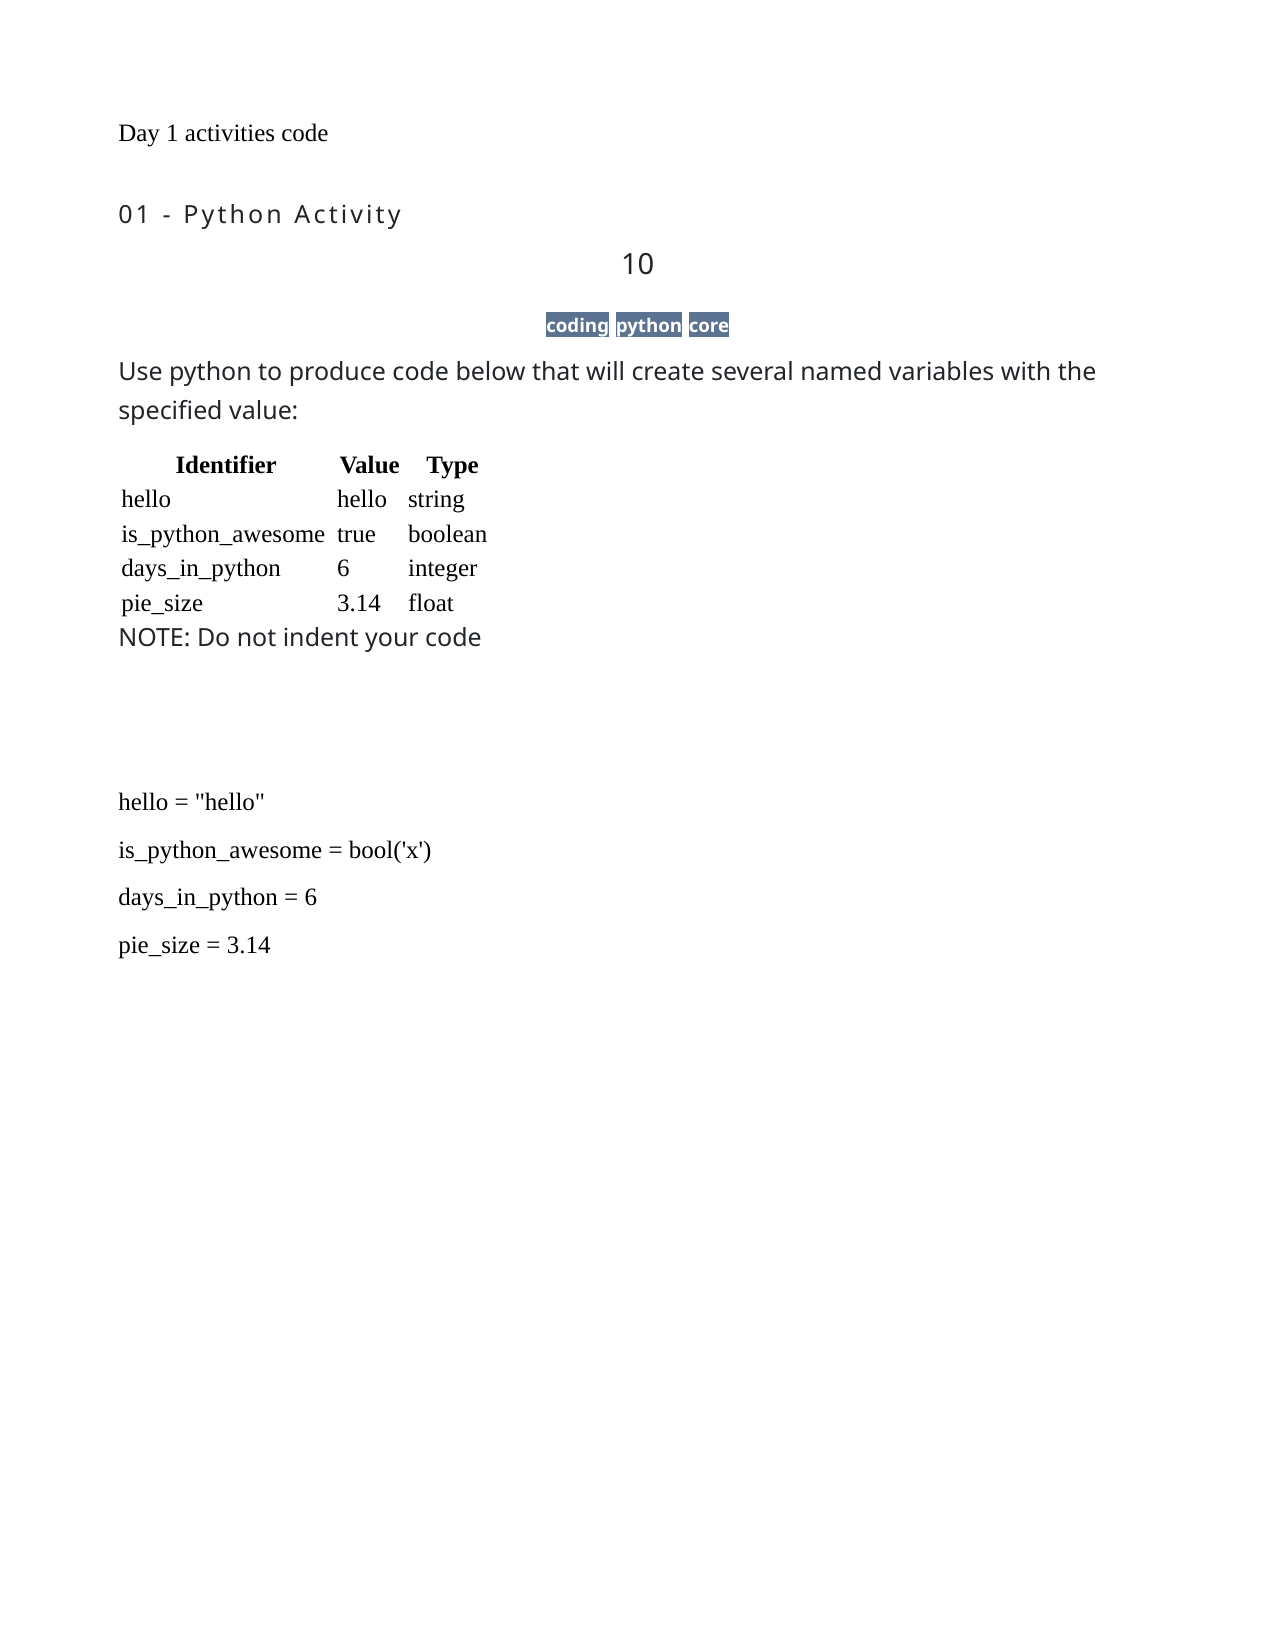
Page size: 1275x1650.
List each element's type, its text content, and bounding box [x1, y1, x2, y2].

text NOTE: Do not indent your code [118, 620, 1157, 654]
table_cell true [334, 516, 405, 551]
table_cell pie_size [118, 585, 334, 620]
table_cell 6 [334, 551, 405, 585]
table_header Type [405, 447, 500, 481]
text days_in_python = 6 [118, 882, 1157, 911]
table_cell integer [405, 551, 500, 585]
table_header Identifier [118, 447, 334, 481]
subtitle 10 [118, 243, 1157, 283]
table_cell days_in_python [118, 551, 334, 585]
subtitle 01 - Python Activity [118, 196, 1157, 231]
table_header Value [334, 447, 405, 481]
text Use python to produce code below that will create several named variables with the specified value: [118, 354, 1157, 427]
table_cell 3.14 [334, 585, 405, 620]
table_cell string [405, 481, 500, 516]
text pie_size = 3.14 [118, 930, 1157, 959]
text Day 1 activities code [118, 118, 1157, 147]
table_cell hello [118, 481, 334, 516]
table_cell hello [334, 481, 405, 516]
table_cell float [405, 585, 500, 620]
text coding python core [118, 305, 1157, 339]
table_cell boolean [405, 516, 500, 551]
text hello = "hello" [118, 754, 1157, 816]
text is_python_awesome = bool('x') [118, 835, 1157, 863]
table_cell is_python_awesome [118, 516, 334, 551]
